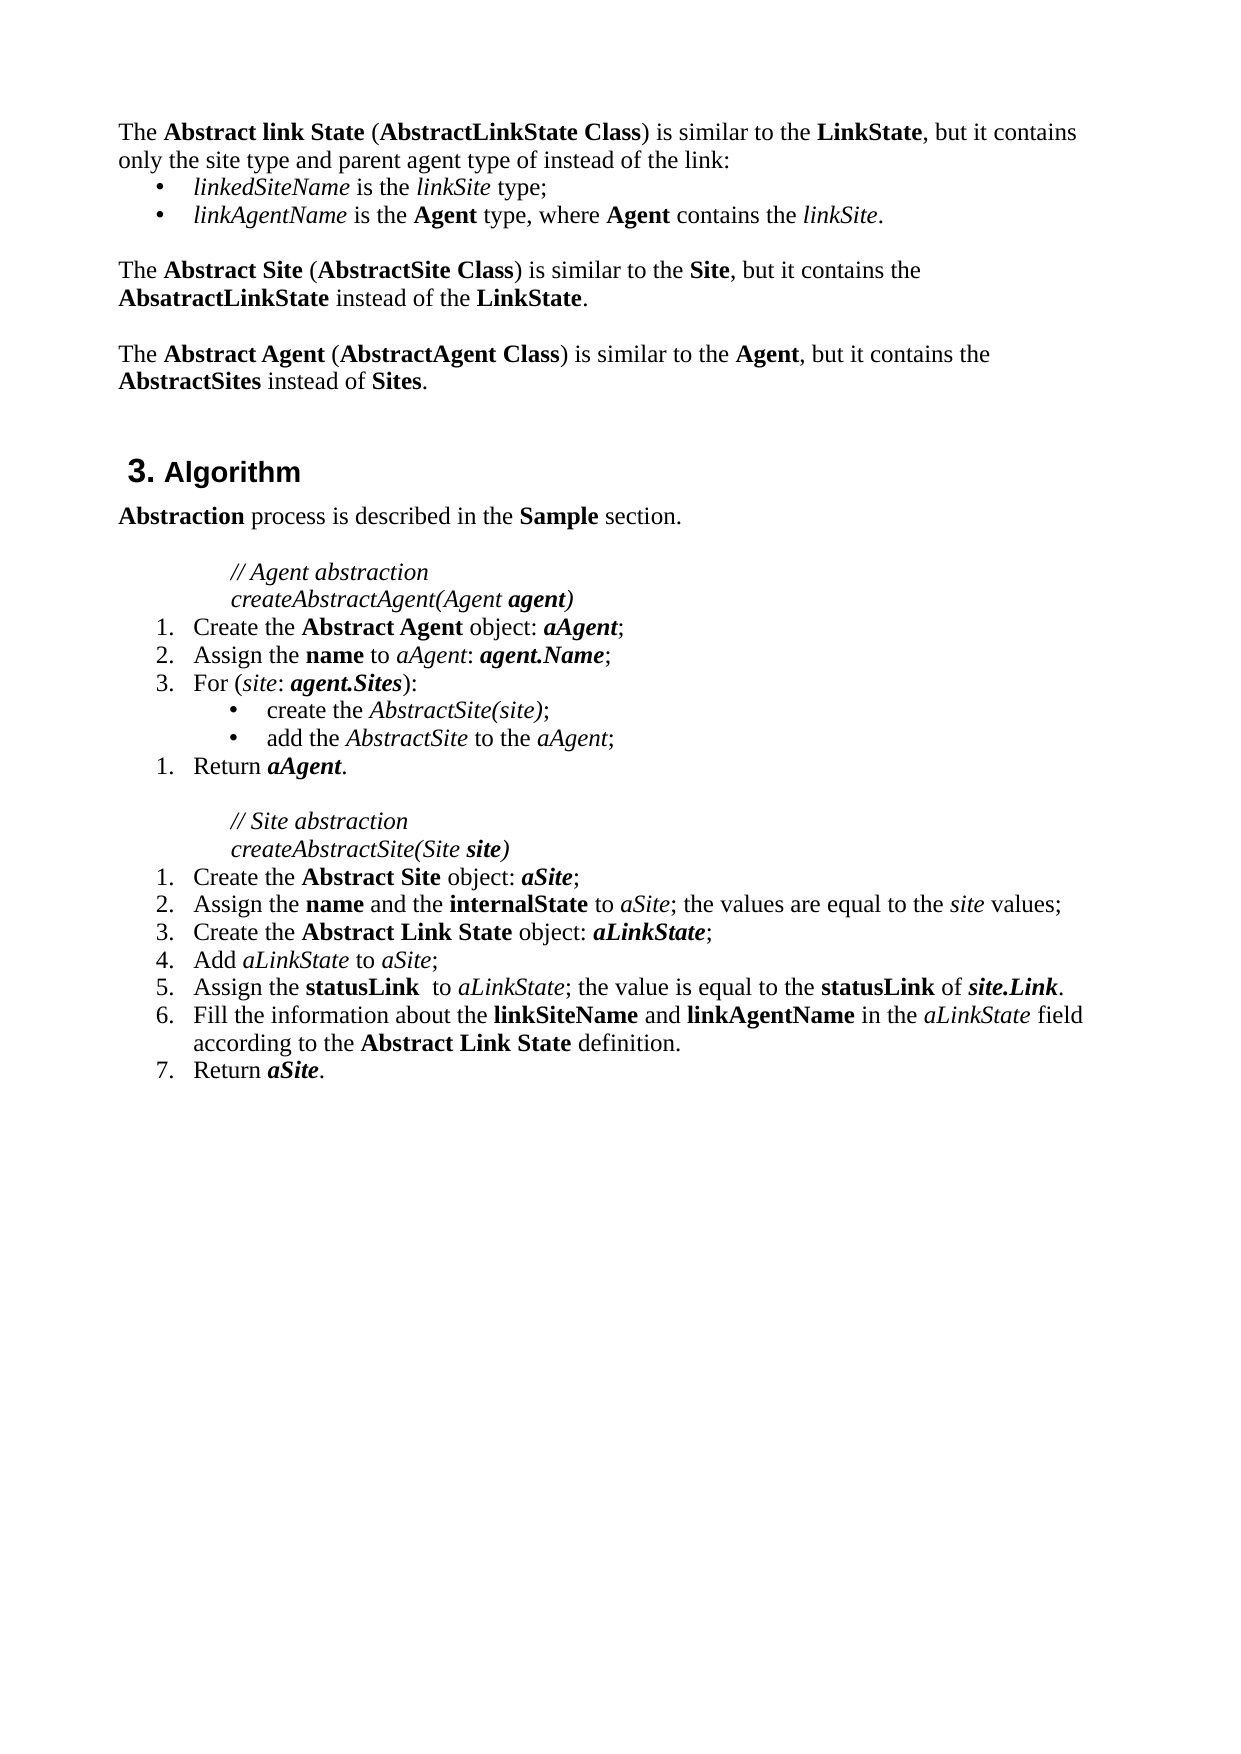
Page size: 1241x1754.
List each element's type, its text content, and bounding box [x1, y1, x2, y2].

list Abstraction process is described in the Sample section. [118, 502, 1122, 530]
list Create the Abstract Link State object: aLinkState; [156, 918, 1122, 946]
list For (site: agent.Sites): [156, 669, 1122, 696]
list linkedSiteName is the linkSite type; [156, 173, 1122, 201]
list Create the Abstract Site object: aSite; [156, 863, 1122, 890]
list Return aAgent. [156, 752, 1122, 779]
text createAbstractSite(Site site) [231, 835, 1122, 863]
list Return aSite. [156, 1057, 1122, 1084]
subtitle Algorithm [118, 452, 1122, 490]
list Fill the information about the linkSiteName and linkAgentName in the aLinkState field according to the Abstract Link State definition. [156, 1001, 1122, 1057]
list Add aLinkState to aSite; [156, 946, 1122, 973]
list Assign the statusLink to aLinkState; the value is equal to the statusLink of site.Link. [156, 973, 1122, 1001]
list linkAgentName is the Agent type, where Agent contains the linkSite. [156, 201, 1122, 229]
text // Site abstraction [231, 807, 1122, 835]
text The Abstract Site (AbstractSite Class) is similar to the Site, but it contains the AbsatractLinkState instead of the LinkState. [118, 257, 1122, 312]
text createAbstractAgent(Agent agent) [231, 586, 1122, 613]
text // Agent abstraction [231, 558, 1122, 586]
list Create the Abstract Agent object: aAgent; [156, 613, 1122, 641]
list add the AbstractSite to the aAgent; [229, 724, 1122, 752]
text The Abstract link State (AbstractLinkState Class) is similar to the LinkState, but it contains only the site type and parent agent type of instead of the link: [118, 118, 1122, 173]
list Assign the name to aAgent: agent.Name; [156, 641, 1122, 669]
list create the AbstractSite(site); [229, 696, 1122, 724]
text The Abstract Agent (AbstractAgent Class) is similar to the Agent, but it contains the AbstractSites instead of Sites. [118, 340, 1122, 395]
list Assign the name and the internalState to aSite; the values are equal to the site values; [156, 890, 1122, 918]
